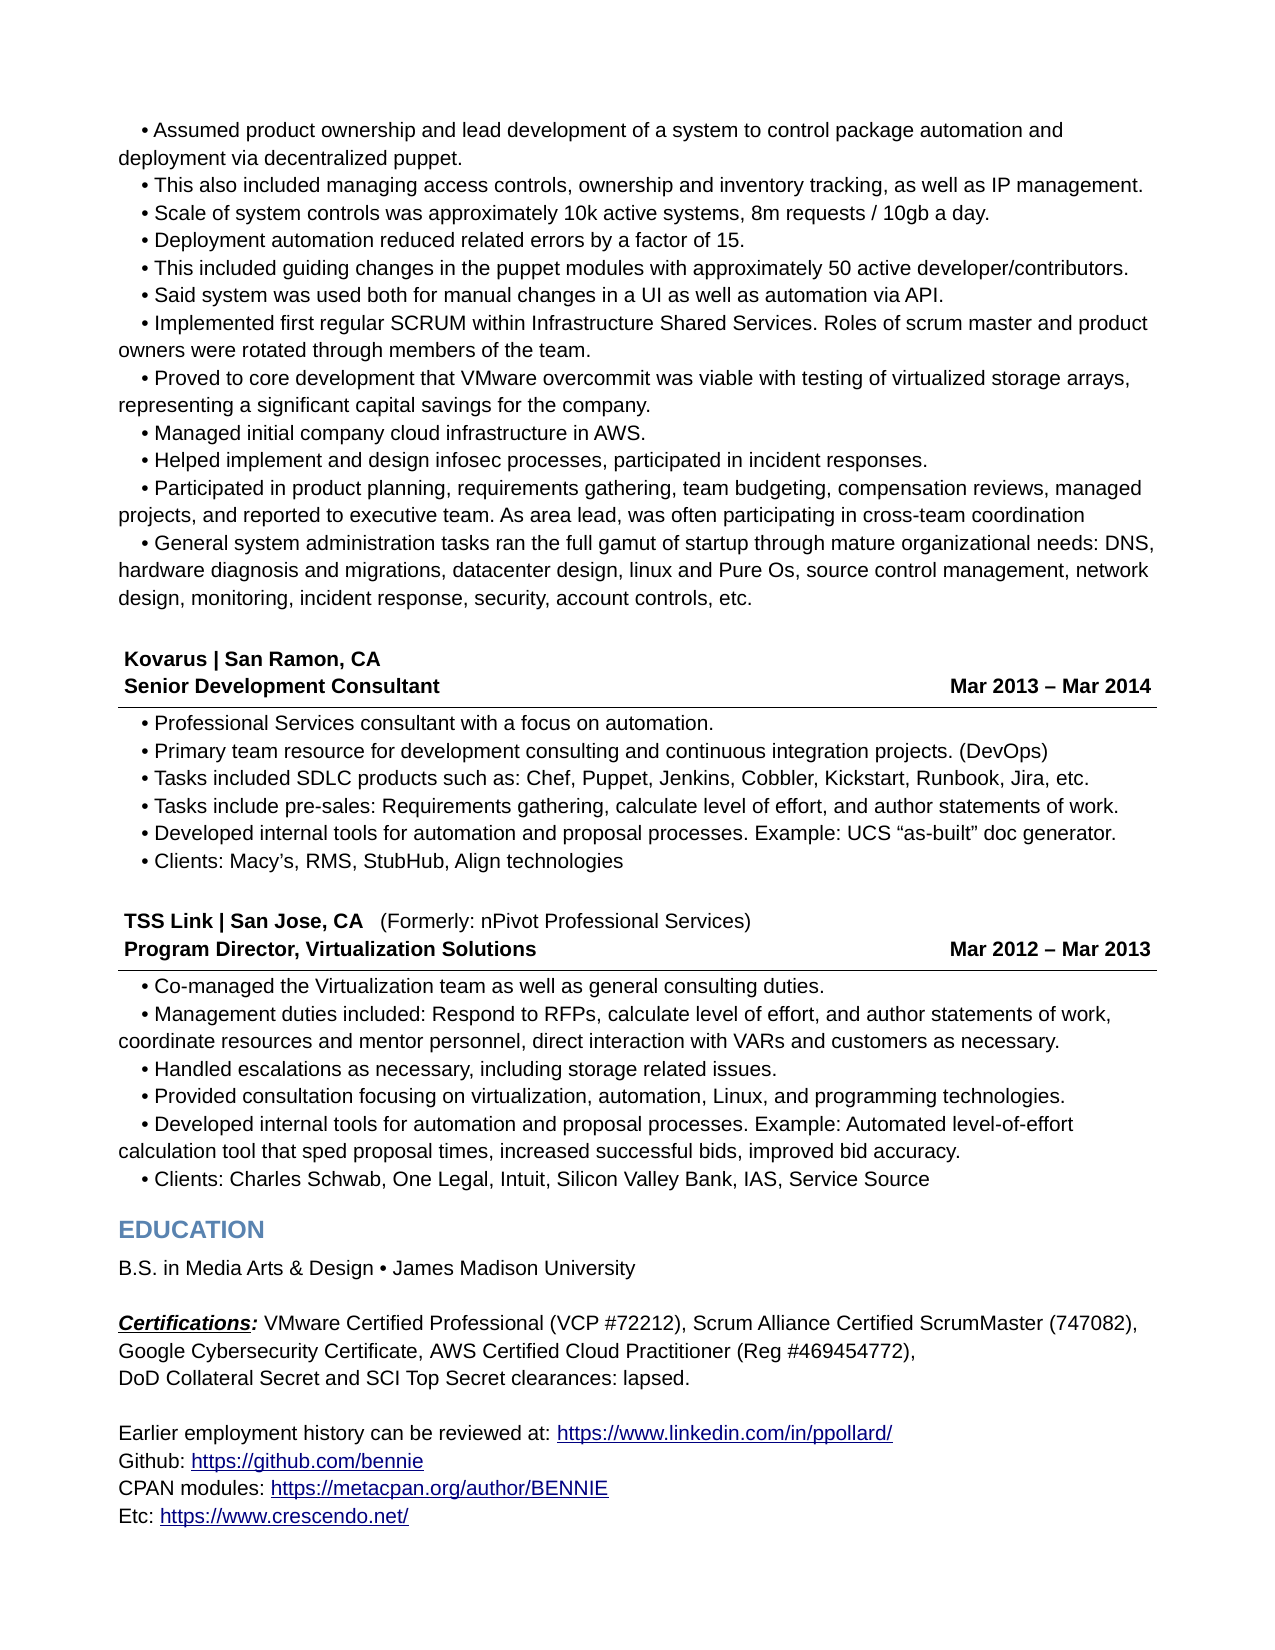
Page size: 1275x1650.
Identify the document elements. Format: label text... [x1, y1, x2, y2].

text • General system administration tasks ran the full gamut of startup through mature organizational needs: DNS, hardware diagnosis and migrations, datacenter design, linux and Pure Os, source control management, network design, monitoring, incident response, security, account controls, etc. [118, 531, 1157, 609]
text • Managed initial company cloud infrastructure in AWS. [118, 421, 1157, 444]
text • Implemented first regular SCRUM within Infrastructure Shared Services. Roles of scrum master and product owners were rotated through members of the team. [118, 311, 1157, 362]
text Earlier employment history can be reviewed at: https://www.linkedin.com/in/ppollard/ [118, 1421, 1157, 1445]
text Certifications: VMware Certified Professional (VCP #72212), Scrum Alliance Certified ScrumMaster (747082), Google Cybersecurity Certificate, AWS Certified Cloud Practitioner (Reg #469454772), [118, 1311, 1157, 1363]
text • Deployment automation reduced related errors by a factor of 15. [118, 228, 1157, 252]
text • Clients: Charles Schwab, One Legal, Intuit, Silicon Valley Bank, IAS, Service Source [118, 1167, 1157, 1191]
text • Scale of system controls was approximately 10k active systems, 8m requests / 10gb a day. [118, 201, 1157, 224]
table_header Mar 2013 – Mar 2014 [638, 641, 1157, 707]
text • Handled escalations as necessary, including storage related issues. [118, 1057, 1157, 1081]
text • This also included managing access controls, ownership and inventory tracking, as well as IP management. [118, 173, 1157, 197]
text • Provided consultation focusing on virtualization, automation, Linux, and programming technologies. [118, 1084, 1157, 1108]
text Etc: https://www.crescendo.net/ [118, 1504, 1157, 1528]
text • Tasks include pre-sales: Requirements gathering, calculate level of effort, and author statements of work. [118, 794, 1157, 818]
text • Developed internal tools for automation and proposal processes. Example: Automated level-of-effort calculation tool that sped proposal times, increased successful bids, improved bid accuracy. [118, 1112, 1157, 1163]
text • Developed internal tools for automation and proposal processes. Example: UCS “as-built” doc generator. [118, 821, 1157, 845]
text • Said system was used both for manual changes in a UI as well as automation via API. [118, 283, 1157, 307]
text • Assumed product ownership and lead development of a system to control package automation and deployment via decentralized puppet. [118, 118, 1157, 169]
text • This included guiding changes in the puppet modules with approximately 50 active developer/contributors. [118, 256, 1157, 279]
text • Participated in product planning, requirements gathering, team budgeting, compensation reviews, managed projects, and reported to executive team. As area lead, was often participating in cross-team coordination [118, 476, 1157, 527]
text • Management duties included: Respond to RFPs, calculate level of effort, and author statements of work, coordinate resources and mentor personnel, direct interaction with VARs and customers as necessary. [118, 1002, 1157, 1053]
text • Helped implement and design infosec processes, participated in incident responses. [118, 448, 1157, 472]
table_header Mar 2012 – Mar 2013 [893, 904, 1157, 970]
text • Professional Services consultant with a focus on automation. [118, 711, 1157, 735]
text • Clients: Macy’s, RMS, StubHub, Align technologies [118, 849, 1157, 873]
text Github: https://github.com/bennie [118, 1449, 1157, 1473]
text • Tasks included SDLC products such as: Chef, Puppet, Jenkins, Cobbler, Kickstart, Runbook, Jira, etc. [118, 766, 1157, 790]
subtitle EDUCATION [118, 1215, 1157, 1244]
table_header Kovarus | San Ramon, CA Senior Development Consultant [118, 641, 637, 707]
text • Primary team resource for development consulting and continuous integration projects. (DevOps) [118, 739, 1157, 763]
table_header TSS Link | San Jose, CA (Formerly: nPivot Professional Services) Program Director, Virtualization Solutions [118, 904, 893, 970]
text • Proved to core development that VMware overcommit was viable with testing of virtualized storage arrays, representing a significant capital savings for the company. [118, 366, 1157, 417]
text • Co-managed the Virtualization team as well as general consulting duties. [118, 974, 1157, 998]
text B.S. in Media Arts & Design • James Madison University [118, 1256, 1157, 1280]
text DoD Collateral Secret and SCI Top Secret clearances: lapsed. [118, 1366, 1157, 1418]
text CPAN modules: https://metacpan.org/author/BENNIE [118, 1476, 1157, 1500]
